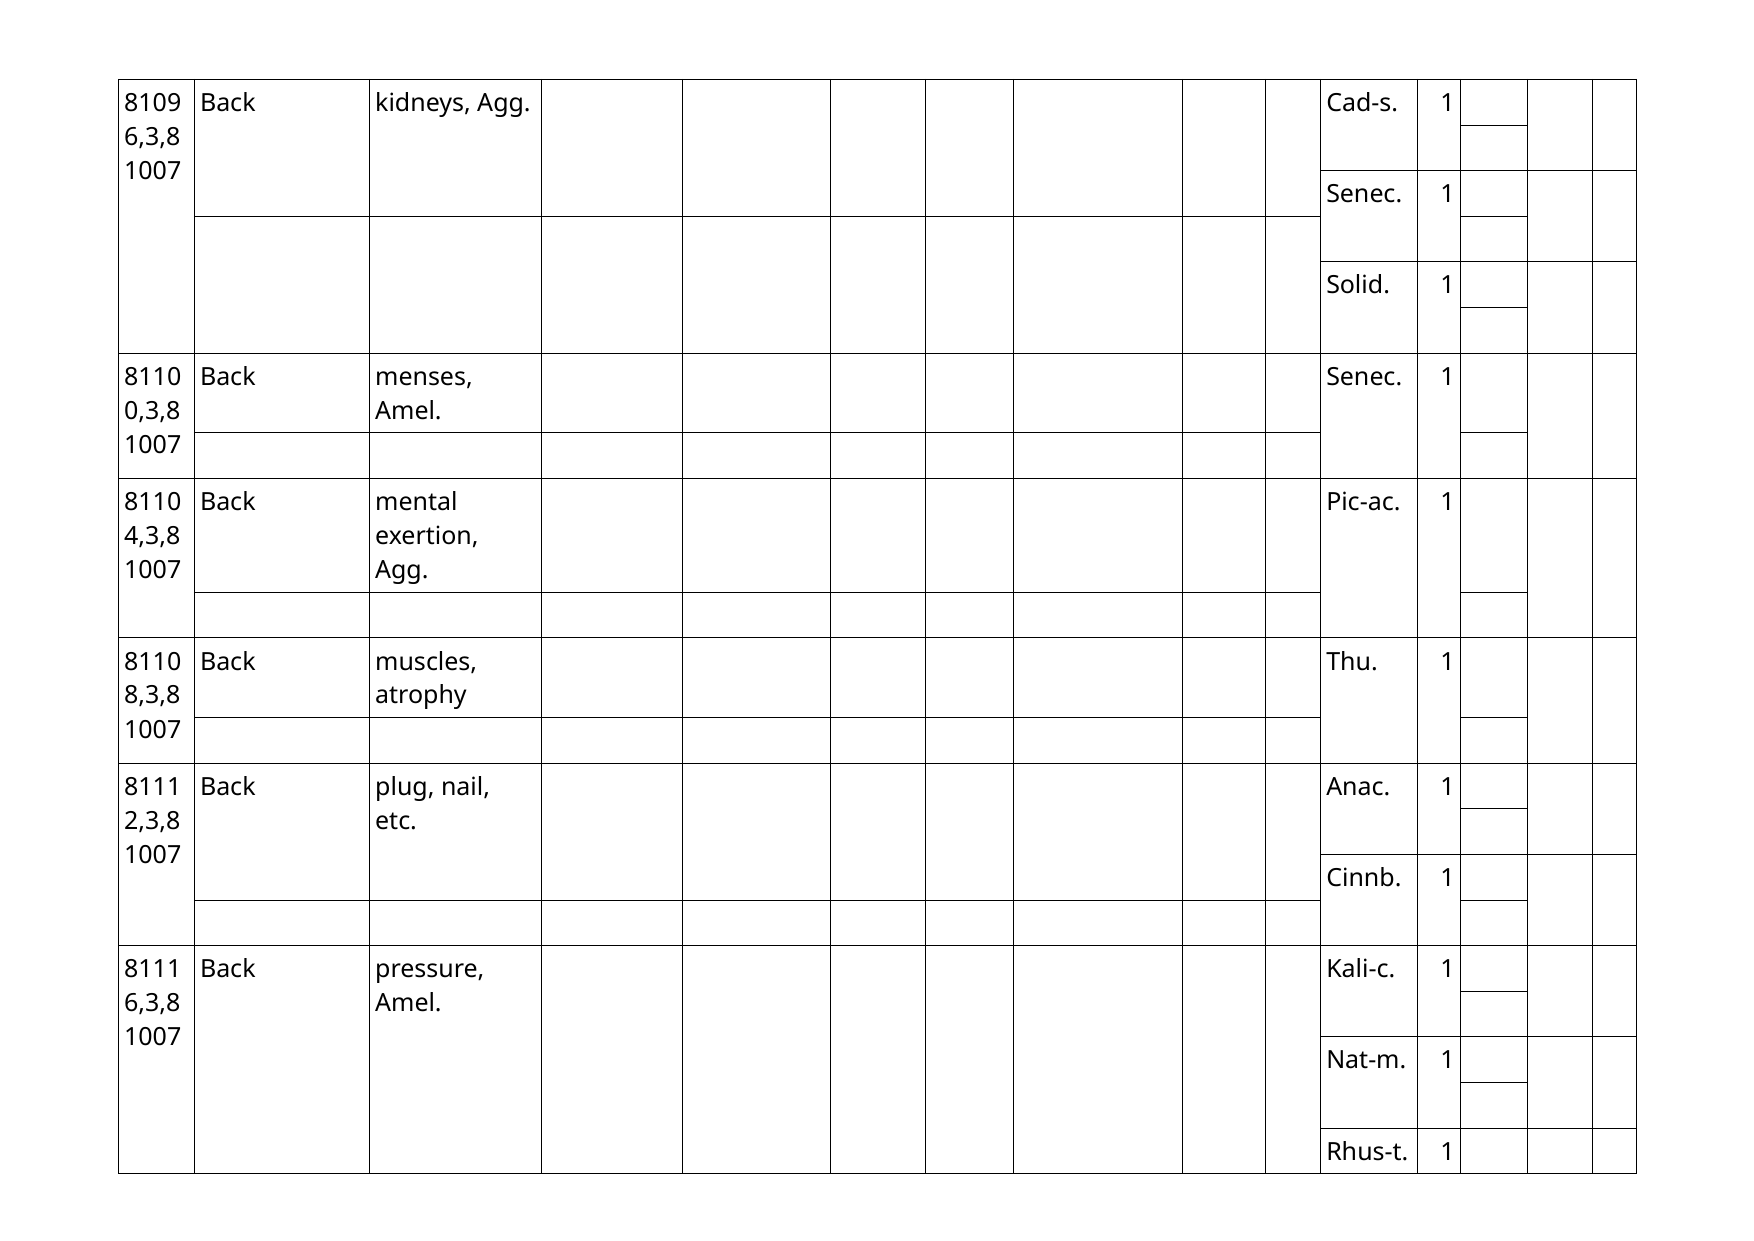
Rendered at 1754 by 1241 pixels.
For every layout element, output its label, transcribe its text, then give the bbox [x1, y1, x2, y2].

table_cell 1 [1418, 946, 1460, 1036]
table_cell 81100,3,81007 [119, 354, 194, 478]
table_cell [683, 946, 830, 1173]
table_cell [683, 80, 830, 216]
table_cell Nat-m. [1321, 1037, 1417, 1128]
table_cell [542, 901, 682, 945]
table_cell [1014, 433, 1182, 478]
table_cell 1 [1418, 262, 1460, 353]
table_cell [1528, 855, 1592, 945]
table_cell 1 [1418, 764, 1460, 854]
table_cell [1593, 764, 1636, 854]
table_cell [683, 479, 830, 592]
table_cell [1014, 479, 1182, 592]
table_cell 1 [1418, 638, 1460, 763]
table_cell [1593, 1037, 1636, 1128]
table_cell [926, 354, 1013, 432]
table_cell [1183, 593, 1265, 637]
table_cell [1014, 718, 1182, 763]
table_cell muscles, atrophy [370, 638, 541, 717]
table_cell kidneys, Agg. [370, 80, 541, 216]
table_cell [831, 354, 925, 432]
table_cell [1014, 80, 1182, 216]
table_cell [831, 593, 925, 637]
table_cell [683, 217, 830, 353]
table_cell [1528, 764, 1592, 854]
table_cell [1266, 946, 1320, 1173]
table_cell [1461, 718, 1527, 763]
table_cell [1461, 1083, 1527, 1128]
table_cell [1593, 946, 1636, 1036]
table_cell [1014, 901, 1182, 945]
table_cell mental exertion, Agg. [370, 479, 541, 592]
table_cell [1461, 809, 1527, 854]
table_cell [1528, 171, 1592, 261]
table_cell [542, 217, 682, 353]
table_cell [1183, 354, 1265, 432]
table_cell [1461, 638, 1527, 717]
table_cell menses, Amel. [370, 354, 541, 432]
table_cell [1593, 354, 1636, 478]
table_cell [542, 593, 682, 637]
table_cell [1183, 764, 1265, 899]
table_cell [1266, 217, 1320, 353]
table_cell Back [195, 354, 369, 432]
table_cell pressure, Amel. [370, 946, 541, 1173]
table_cell [542, 80, 682, 216]
table_cell [1183, 217, 1265, 353]
table_cell [370, 217, 541, 353]
table_cell [683, 593, 830, 637]
table_cell [1461, 354, 1527, 432]
table_cell [370, 593, 541, 637]
table_cell [683, 638, 830, 717]
table_cell Pic-ac. [1321, 479, 1417, 637]
table_cell 1 [1418, 1037, 1460, 1128]
table_cell 81108,3,81007 [119, 638, 194, 763]
table_cell [926, 593, 1013, 637]
table_cell [1461, 855, 1527, 899]
table_cell [1183, 901, 1265, 945]
table_cell plug, nail, etc. [370, 764, 541, 899]
table_cell [1528, 1129, 1592, 1173]
table_cell Cad-s. [1321, 80, 1417, 170]
table_cell [542, 638, 682, 717]
table_cell [683, 433, 830, 478]
table_cell [542, 433, 682, 478]
table_cell [831, 946, 925, 1173]
table_cell [831, 638, 925, 717]
table_cell Solid. [1321, 262, 1417, 353]
table_cell [926, 638, 1013, 717]
table_cell [1266, 433, 1320, 478]
table_cell 1 [1418, 354, 1460, 478]
table_cell [1528, 1037, 1592, 1128]
table_cell [1266, 80, 1320, 216]
table_cell [1014, 764, 1182, 899]
table_cell [370, 718, 541, 763]
table_cell [1183, 479, 1265, 592]
table_cell Cinnb. [1321, 855, 1417, 945]
table_cell 1 [1418, 479, 1460, 637]
table_cell [542, 718, 682, 763]
table_cell [831, 901, 925, 945]
table_cell [1183, 80, 1265, 216]
table_cell [926, 718, 1013, 763]
table_cell [1461, 262, 1527, 307]
table_cell [1461, 1037, 1527, 1082]
table_cell [1266, 593, 1320, 637]
table_cell [1461, 479, 1527, 592]
table_cell [831, 433, 925, 478]
table_cell Anac. [1321, 764, 1417, 854]
table_cell [195, 718, 369, 763]
table_cell [1266, 354, 1320, 432]
table_cell [831, 718, 925, 763]
table_cell [1266, 901, 1320, 945]
table_cell [1593, 80, 1636, 170]
table_cell [195, 433, 369, 478]
table_cell [1528, 262, 1592, 353]
table_cell [926, 80, 1013, 216]
table_cell Rhus-t. [1321, 1129, 1417, 1173]
table_cell [370, 901, 541, 945]
table_cell [542, 479, 682, 592]
table_cell [1461, 1129, 1527, 1173]
table_cell [926, 479, 1013, 592]
table_cell [1528, 354, 1592, 478]
table_cell [1014, 946, 1182, 1173]
table_cell [926, 946, 1013, 1173]
table_cell 81096,3,81007 [119, 80, 194, 353]
table_cell Back [195, 638, 369, 717]
table_cell [1461, 171, 1527, 216]
table_cell [1014, 593, 1182, 637]
table_cell [1461, 80, 1527, 124]
table_cell [1461, 433, 1527, 478]
table_cell [1266, 479, 1320, 592]
table_cell [1461, 126, 1527, 170]
table_cell [683, 718, 830, 763]
table_cell [1461, 992, 1527, 1036]
table_cell [1528, 479, 1592, 637]
table_cell [1528, 946, 1592, 1036]
table_cell Back [195, 764, 369, 899]
table_cell Senec. [1321, 171, 1417, 261]
table_cell [926, 433, 1013, 478]
table_cell 1 [1418, 171, 1460, 261]
table_cell [1461, 308, 1527, 353]
table_cell Back [195, 479, 369, 592]
table_cell [1461, 593, 1527, 637]
table_cell [683, 354, 830, 432]
table_cell [1183, 946, 1265, 1173]
table_cell 81104,3,81007 [119, 479, 194, 637]
table_cell [1528, 80, 1592, 170]
table_cell [1461, 764, 1527, 808]
table_cell [1014, 217, 1182, 353]
table_cell Back [195, 946, 369, 1173]
table_cell [1014, 354, 1182, 432]
table_cell [370, 433, 541, 478]
table_cell Kali-c. [1321, 946, 1417, 1036]
table_cell [1461, 946, 1527, 991]
table_cell [1183, 718, 1265, 763]
table_cell [1593, 1129, 1636, 1173]
table_cell [1593, 638, 1636, 763]
table_cell [683, 901, 830, 945]
table_cell [683, 764, 830, 899]
table_cell [195, 593, 369, 637]
table_cell [1593, 171, 1636, 261]
table_cell [831, 479, 925, 592]
table_cell [1266, 764, 1320, 899]
table_cell [831, 80, 925, 216]
table_cell [1183, 638, 1265, 717]
table_cell [195, 901, 369, 945]
table_cell 81112,3,81007 [119, 764, 194, 945]
table_cell [1266, 638, 1320, 717]
table_cell Back [195, 80, 369, 216]
table_cell [542, 946, 682, 1173]
table_cell [926, 901, 1013, 945]
table_cell [1014, 638, 1182, 717]
table_cell [1528, 638, 1592, 763]
table_cell [1593, 855, 1636, 945]
table_cell [831, 764, 925, 899]
table_cell [926, 217, 1013, 353]
table_cell 1 [1418, 80, 1460, 170]
table_cell [195, 217, 369, 353]
table_cell [1266, 718, 1320, 763]
table_cell [1593, 262, 1636, 353]
table_cell [542, 764, 682, 899]
table_cell [1593, 479, 1636, 637]
table_cell 1 [1418, 1129, 1460, 1173]
table_cell [1183, 433, 1265, 478]
table_cell [926, 764, 1013, 899]
table_cell [1461, 901, 1527, 945]
table_cell [831, 217, 925, 353]
table_cell 81116,3,81007 [119, 946, 194, 1173]
table_cell [542, 354, 682, 432]
table_cell Thu. [1321, 638, 1417, 763]
table_cell [1461, 217, 1527, 261]
table_cell 1 [1418, 855, 1460, 945]
table_cell Senec. [1321, 354, 1417, 478]
